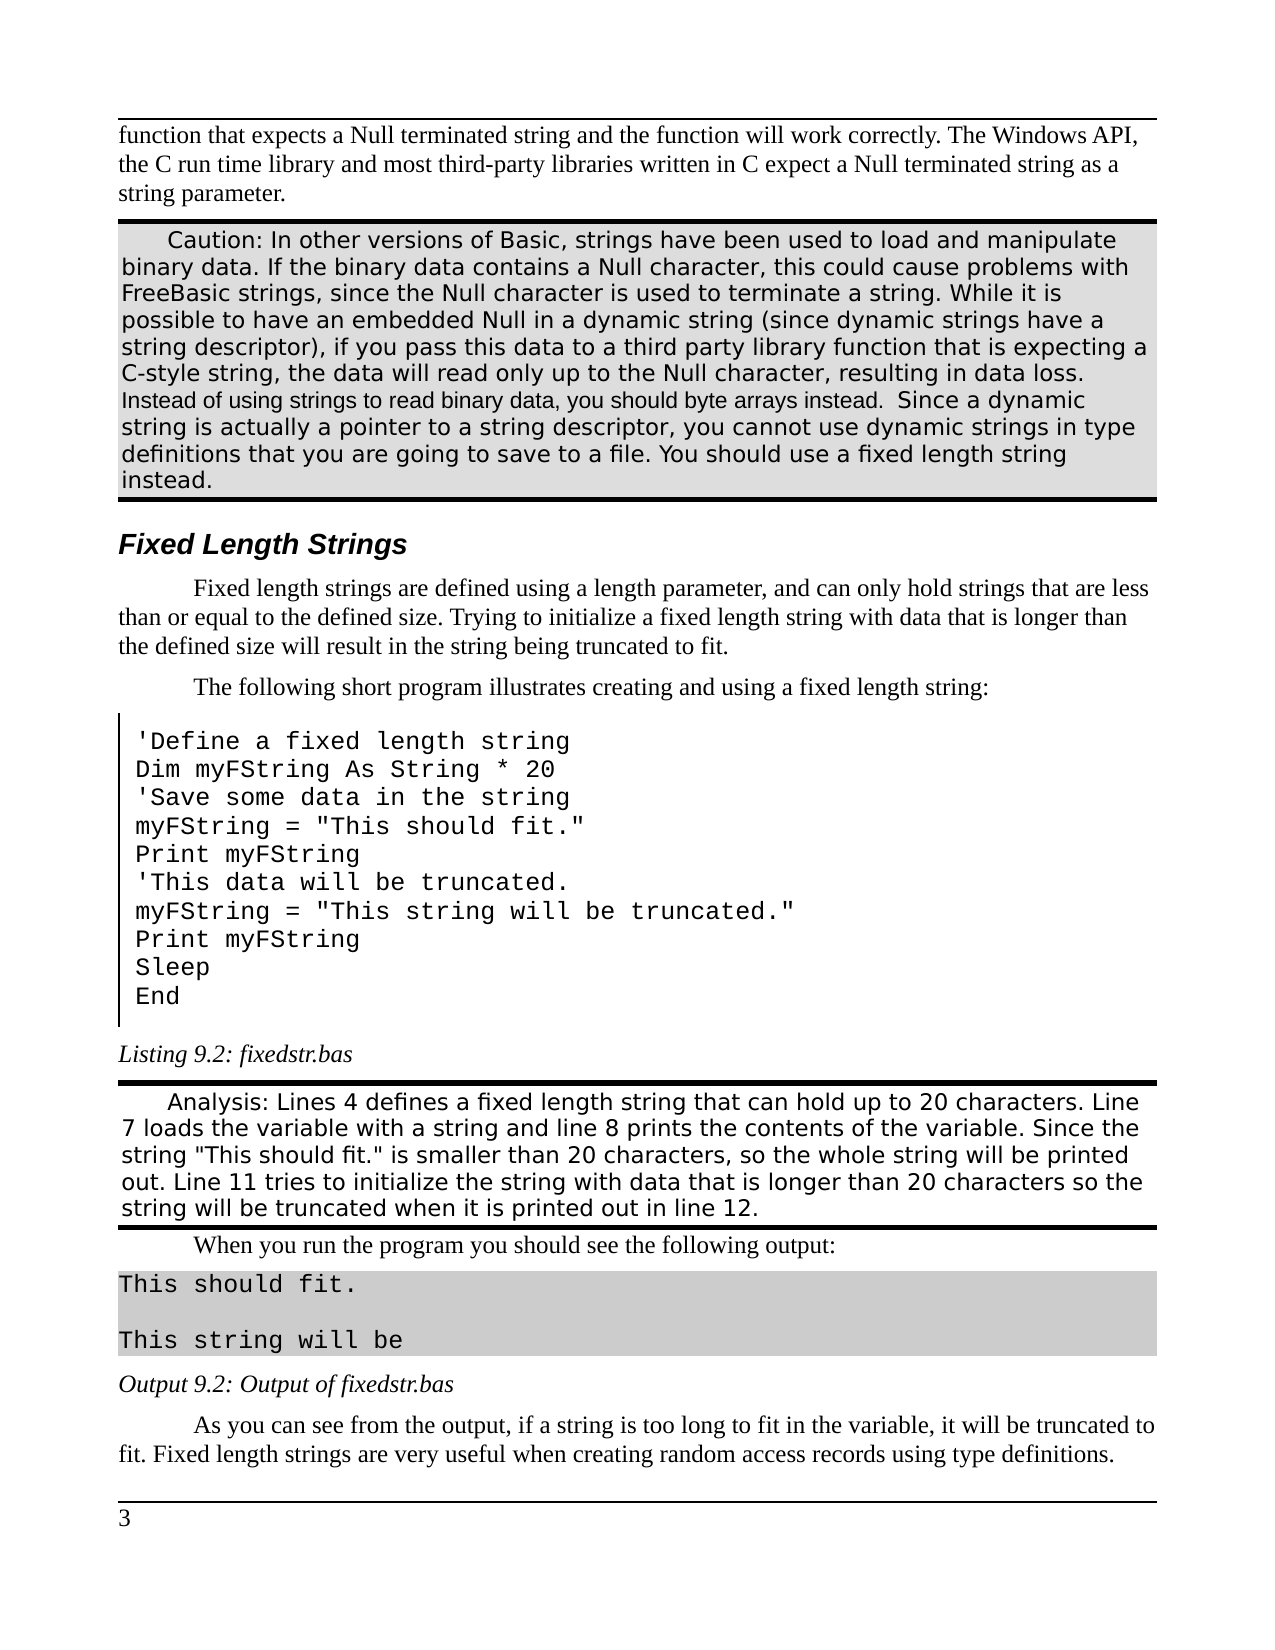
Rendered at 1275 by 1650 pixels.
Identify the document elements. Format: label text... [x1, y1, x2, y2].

text Fixed length strings are defined using a length parameter, and can only hold strings that are less than or equal to the defined size. Trying to initialize a fixed length string with data that is longer than the defined size will result in the string being truncated to fit. [118, 573, 1157, 659]
text myFString = "This string will be truncated." [120, 898, 1157, 927]
text Output 9.2: Output of fixedstr.bas [118, 1369, 1157, 1398]
text Print myFString [120, 927, 1157, 955]
text 'This data will be truncated. [120, 870, 1157, 898]
text Dim myFString As String * 20 [120, 757, 1157, 785]
text Sleep [120, 955, 1157, 983]
text This string will be [118, 1328, 1157, 1356]
text Analysis: Lines 4 defines a fixed length string that can hold up to 20 characters. Line 7 loads the variable with a string and line 8 prints the contents of the variable. Since the string "This should fit." is smaller than 20 characters, so the whole string will be printed out. Line 11 tries to initialize the string with data that is longer than 20 characters so the string will be truncated when it is printed out in line 12. [118, 1086, 1157, 1225]
text End [120, 983, 1157, 1027]
text 'Save some data in the string [120, 785, 1157, 813]
text As you can see from the output, if a string is too long to fit in the variable, it will be truncated to fit. Fixed length strings are very useful when creating random access records using type definitions. [118, 1410, 1157, 1468]
text Caution: In other versions of Basic, strings have been used to load and manipulate binary data. If the binary data contains a Null character, this could cause problems with FreeBasic strings, since the Null character is used to terminate a string. While it is possible to have an embedded Null in a dynamic string (since dynamic strings have a string descriptor), if you pass this data to a third party library function that is expecting a C-style string, the data will read only up to the Null character, resulting in data loss. Instead of using strings to read binary data, you should byte arrays instead. Since a dynamic string is actually a pointer to a string descriptor, you cannot use dynamic strings in type definitions that you are going to save to a file. You should use a fixed length string instead. [118, 224, 1157, 497]
text This should fit. [118, 1271, 1157, 1300]
text Print myFString [120, 842, 1157, 870]
text Listing 9.2: fixedstr.bas [118, 1039, 1157, 1068]
subtitle Fixed Length Strings [118, 527, 1157, 561]
text function that expects a Null terminated string and the function will work correctly. The Windows API, the C run time library and most third-party libraries written in C expect a Null terminated string as a string parameter. [118, 120, 1157, 206]
text The following short program illustrates creating and using a fixed length string: [118, 672, 1157, 701]
text When you run the program you should see the following output: [118, 1230, 1157, 1259]
text 'Define a fixed length string [120, 713, 1157, 757]
text myFString = "This should fit." [120, 813, 1157, 842]
